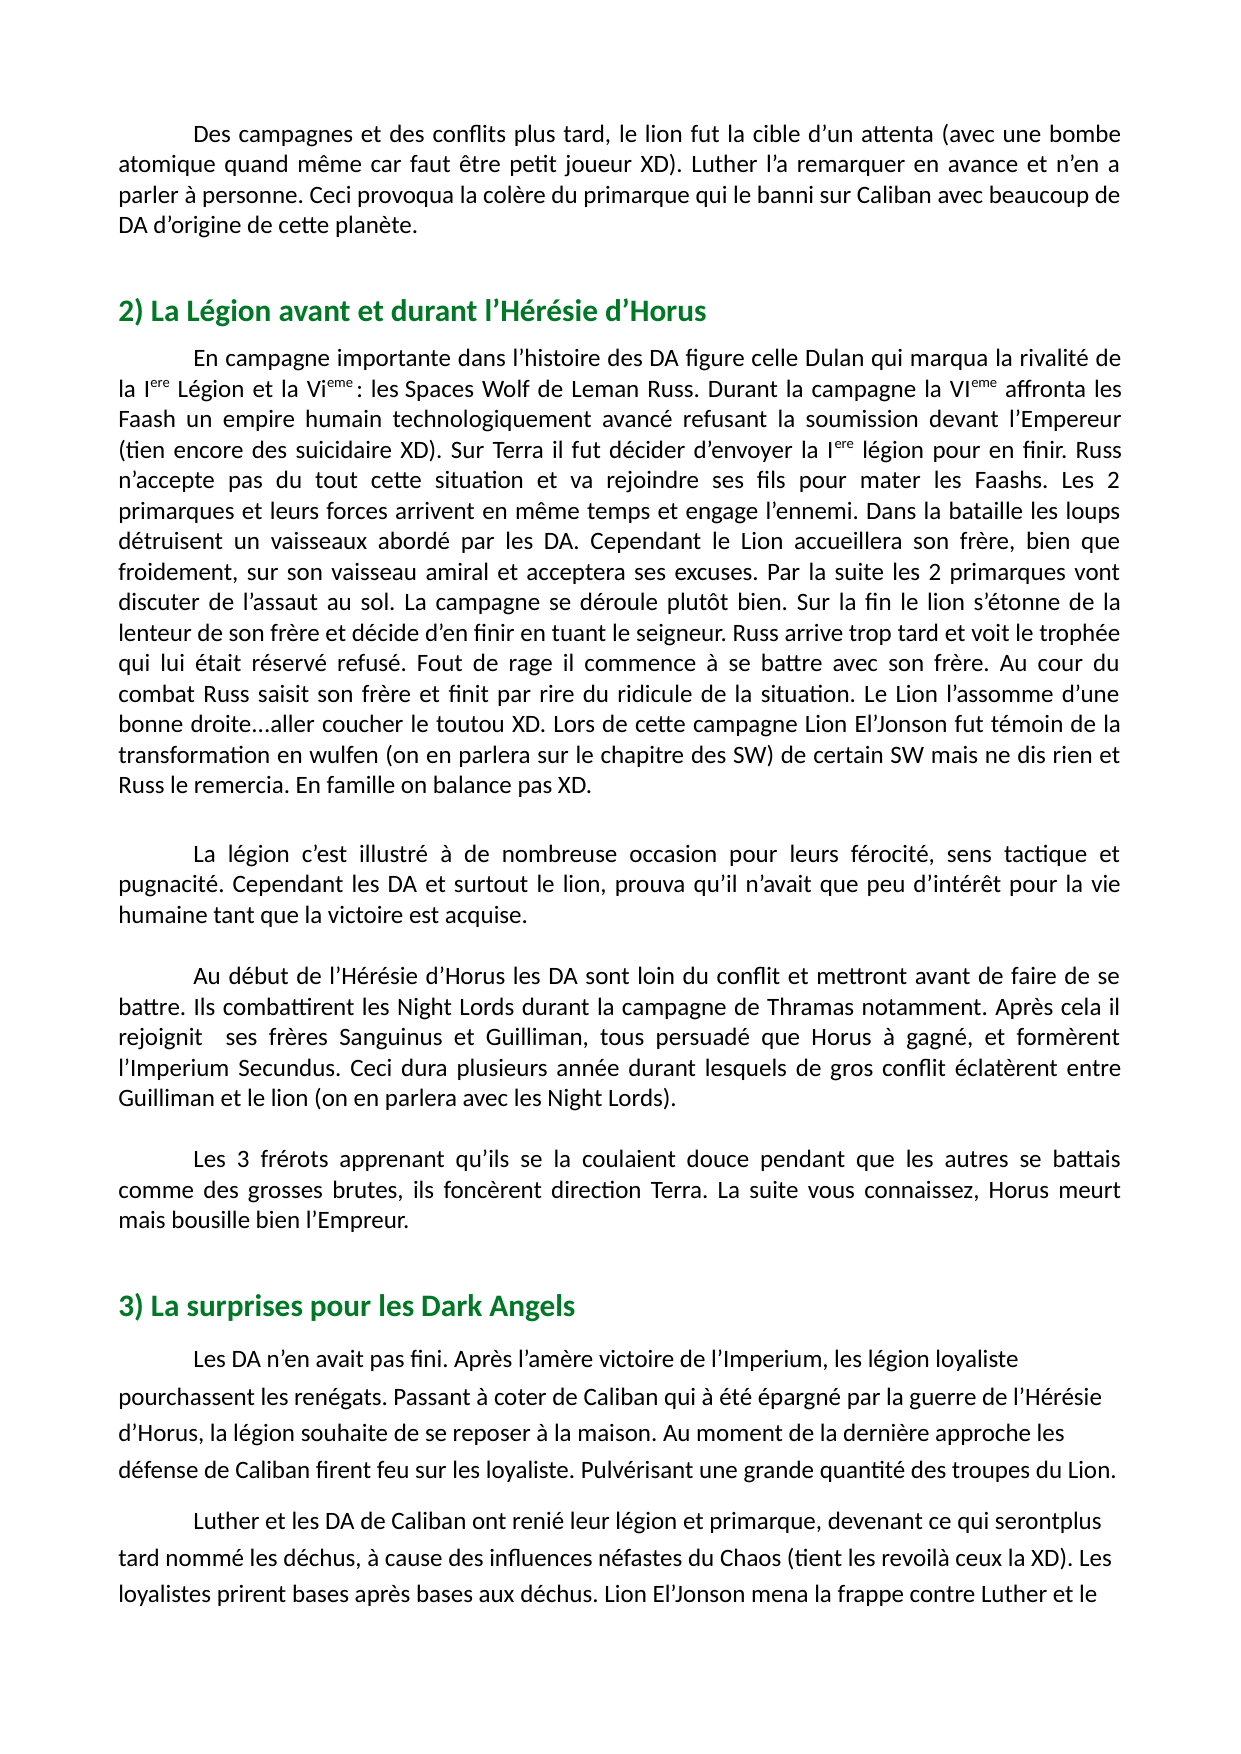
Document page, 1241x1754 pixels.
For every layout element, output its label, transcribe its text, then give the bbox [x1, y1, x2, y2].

subtitle 3) La surprises pour les Dark Angels [118, 1286, 1122, 1324]
text Les DA n’en avait pas fini. Après l’amère victoire de l’Imperium, les légion loyaliste pourchassent les renégats. Passant à coter de Caliban qui à été épargné par la guerre de l’Hérésie d’Horus, la légion souhaite de se reposer à la maison. Au moment de la dernière approche les défense de Caliban firent feu sur les loyaliste. Pulvérisant une grande quantité des troupes du Lion. [118, 1337, 1122, 1485]
text En campagne importante dans l’histoire des DA figure celle Dulan qui marqua la rivalité de la Iere Légion et la Vieme : les Spaces Wolf de Leman Russ. Durant la campagne la VIeme affronta les Faash un empire humain technologiquement avancé refusant la soumission devant l’Empereur (tien encore des suicidaire XD). Sur Terra il fut décider d’envoyer la Iere légion pour en finir. Russ n’accepte pas du tout cette situation et va rejoindre ses fils pour mater les Faashs. Les 2 primarques et leurs forces arrivent en même temps et engage l’ennemi. Dans la bataille les loups détruisent un vaisseaux abordé par les DA. Cependant le Lion accueillera son frère, bien que froidement, sur son vaisseau amiral et acceptera ses excuses. Par la suite les 2 primarques vont discuter de l’assaut au sol. La campagne se déroule plutôt bien. Sur la fin le lion s’étonne de la lenteur de son frère et décide d’en finir en tuant le seigneur. Russ arrive trop tard et voit le trophée qui lui était réservé refusé. Fout de rage il commence à se battre avec son frère. Au cour du combat Russ saisit son frère et finit par rire du ridicule de la situation. Le Lion l’assomme d’une bonne droite...aller coucher le toutou XD. Lors de cette campagne Lion El’Jonson fut témoin de la transformation en wulfen (on en parlera sur le chapitre des SW) de certain SW mais ne dis rien et Russ le remercia. En famille on balance pas XD. [118, 342, 1122, 800]
text Les 3 frérots apprenant qu’ils se la coulaient douce pendant que les autres se battais comme des grosses brutes, ils foncèrent direction Terra. La suite vous connaissez, Horus meurt mais bousille bien l’Empreur. [118, 1143, 1122, 1235]
text Au début de l’Hérésie d’Horus les DA sont loin du conflit et mettront avant de faire de se battre. Ils combattirent les Night Lords durant la campagne de Thramas notamment. Après cela il rejoignit ses frères Sanguinus et Guilliman, tous persuadé que Horus à gagné, et formèrent l’Imperium Secundus. Ceci dura plusieurs année durant lesquels de gros conflit éclatèrent entre Guilliman et le lion (on en parlera avec les Night Lords). [118, 960, 1122, 1113]
text Luther et les DA de Caliban ont renié leur légion et primarque, devenant ce qui serontplus tard nommé les déchus, à cause des influences néfastes du Chaos (tient les revoilà ceux la XD). Les loyalistes prirent bases après bases aux déchus. Lion El’Jonson mena la frappe contre Luther et le [118, 1505, 1122, 1609]
text La légion c’est illustré à de nombreuse occasion pour leurs férocité, sens tactique et pugnacité. Cependant les DA et surtout le lion, prouva qu’il n’avait que peu d’intérêt pour la vie humaine tant que la victoire est acquise. [118, 838, 1122, 930]
subtitle 2) La Légion avant et durant l’Hérésie d’Horus [118, 292, 1122, 330]
text Des campagnes et des conflits plus tard, le lion fut la cible d’un attenta (avec une bombe atomique quand même car faut être petit joueur XD). Luther l’a remarquer en avance et n’en a parler à personne. Ceci provoqua la colère du primarque qui le banni sur Caliban avec beaucoup de DA d’origine de cette planète. [118, 118, 1122, 240]
